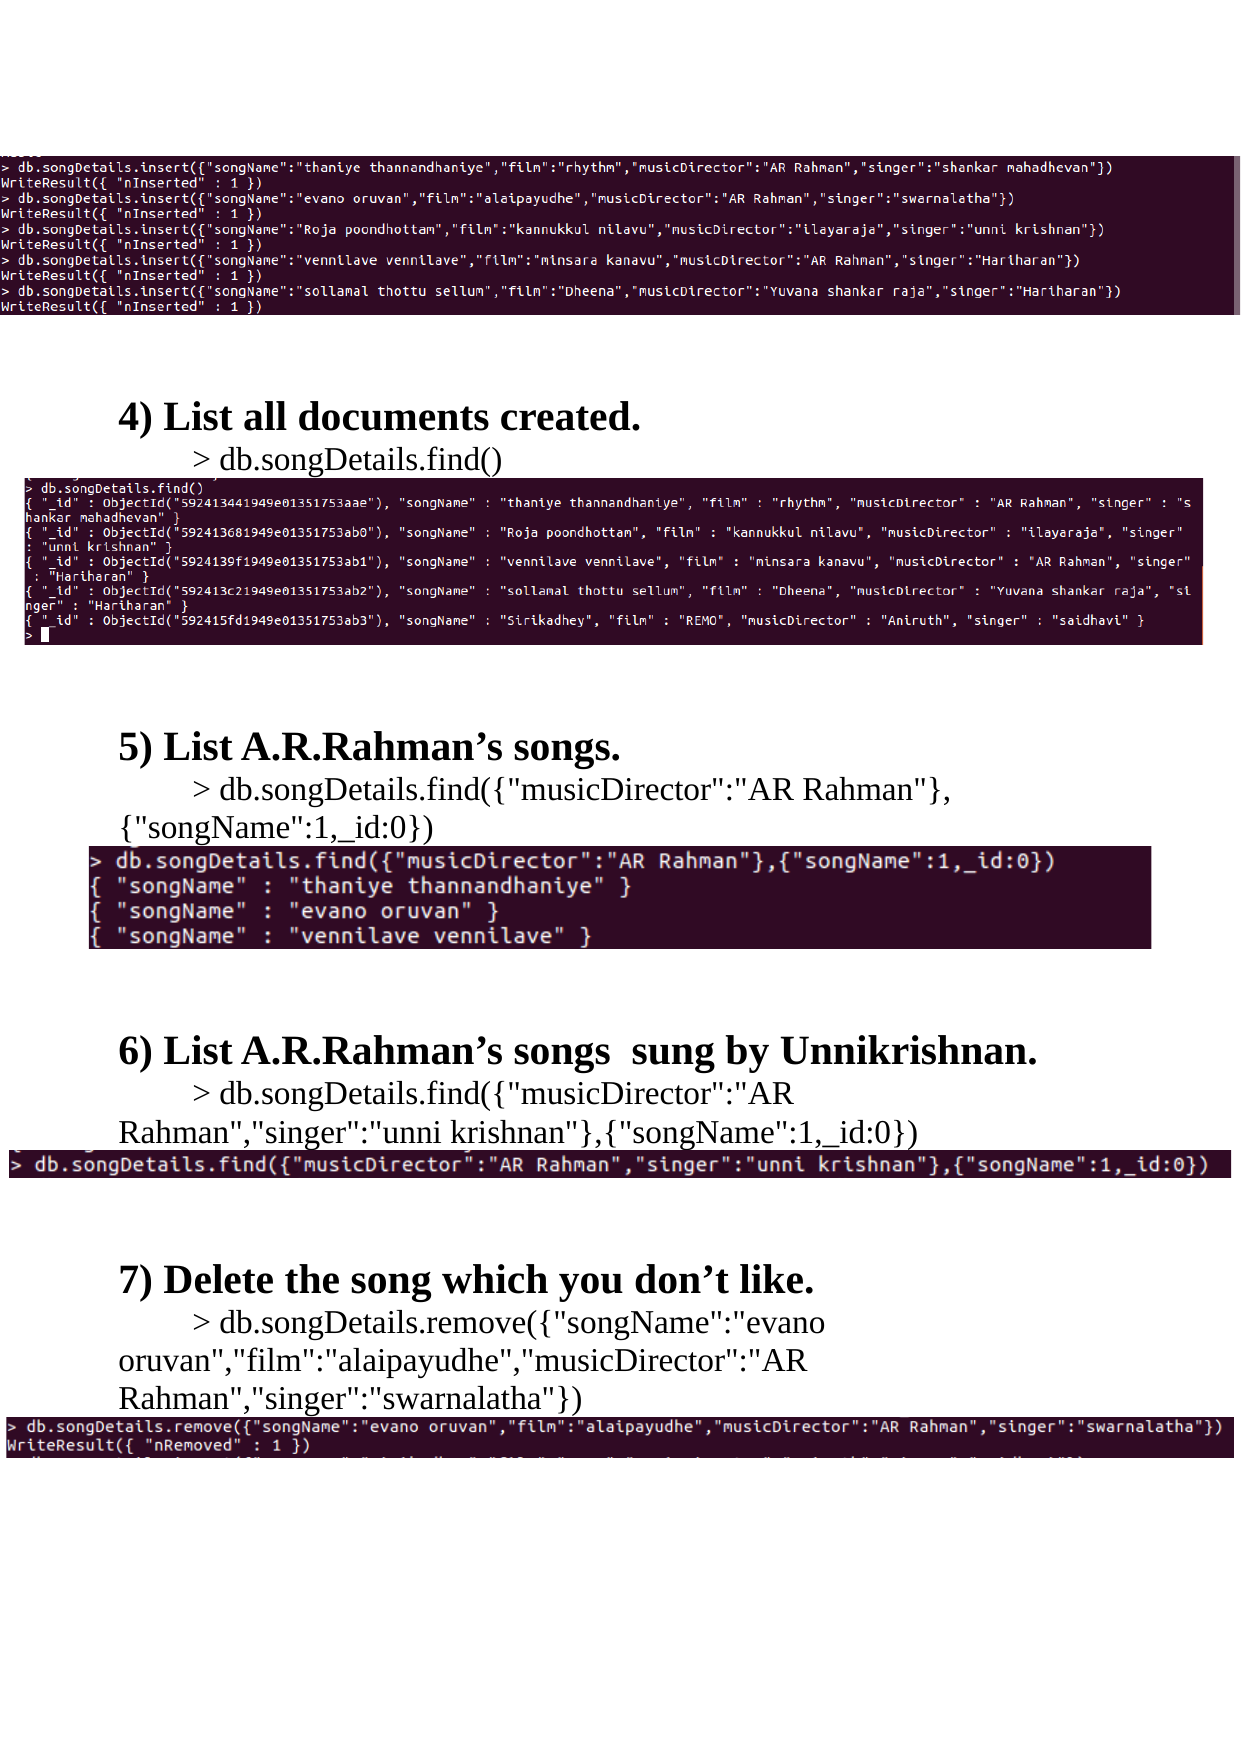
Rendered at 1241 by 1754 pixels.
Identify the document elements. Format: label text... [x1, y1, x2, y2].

picture [24, 478, 1204, 645]
text > db.songDetails.find({"musicDirector":"AR Rahman","singer":"unni krishnan"},{"songName":1,_id:0}) [118, 1074, 1122, 1150]
picture [6, 1417, 1234, 1458]
text 7) Delete the song which you don’t like. [118, 1254, 1122, 1302]
picture [0, 156, 1241, 315]
text 5) List A.R.Rahman’s songs. [118, 722, 1122, 769]
text > db.songDetails.remove({"songName":"evano oruvan","film":"alaipayudhe","musicDirector":"AR Rahman","singer":"swarnalatha"}) [118, 1302, 1122, 1417]
text 6) List A.R.Rahman’s songs sung by Unnikrishnan. [118, 1026, 1122, 1074]
picture [9, 1150, 1232, 1178]
text 4) List all documents created. [118, 392, 1122, 439]
text > db.songDetails.find() [118, 439, 1122, 478]
text > db.songDetails.find({"musicDirector":"AR Rahman"},{"songName":1,_id:0}) [118, 769, 1122, 846]
